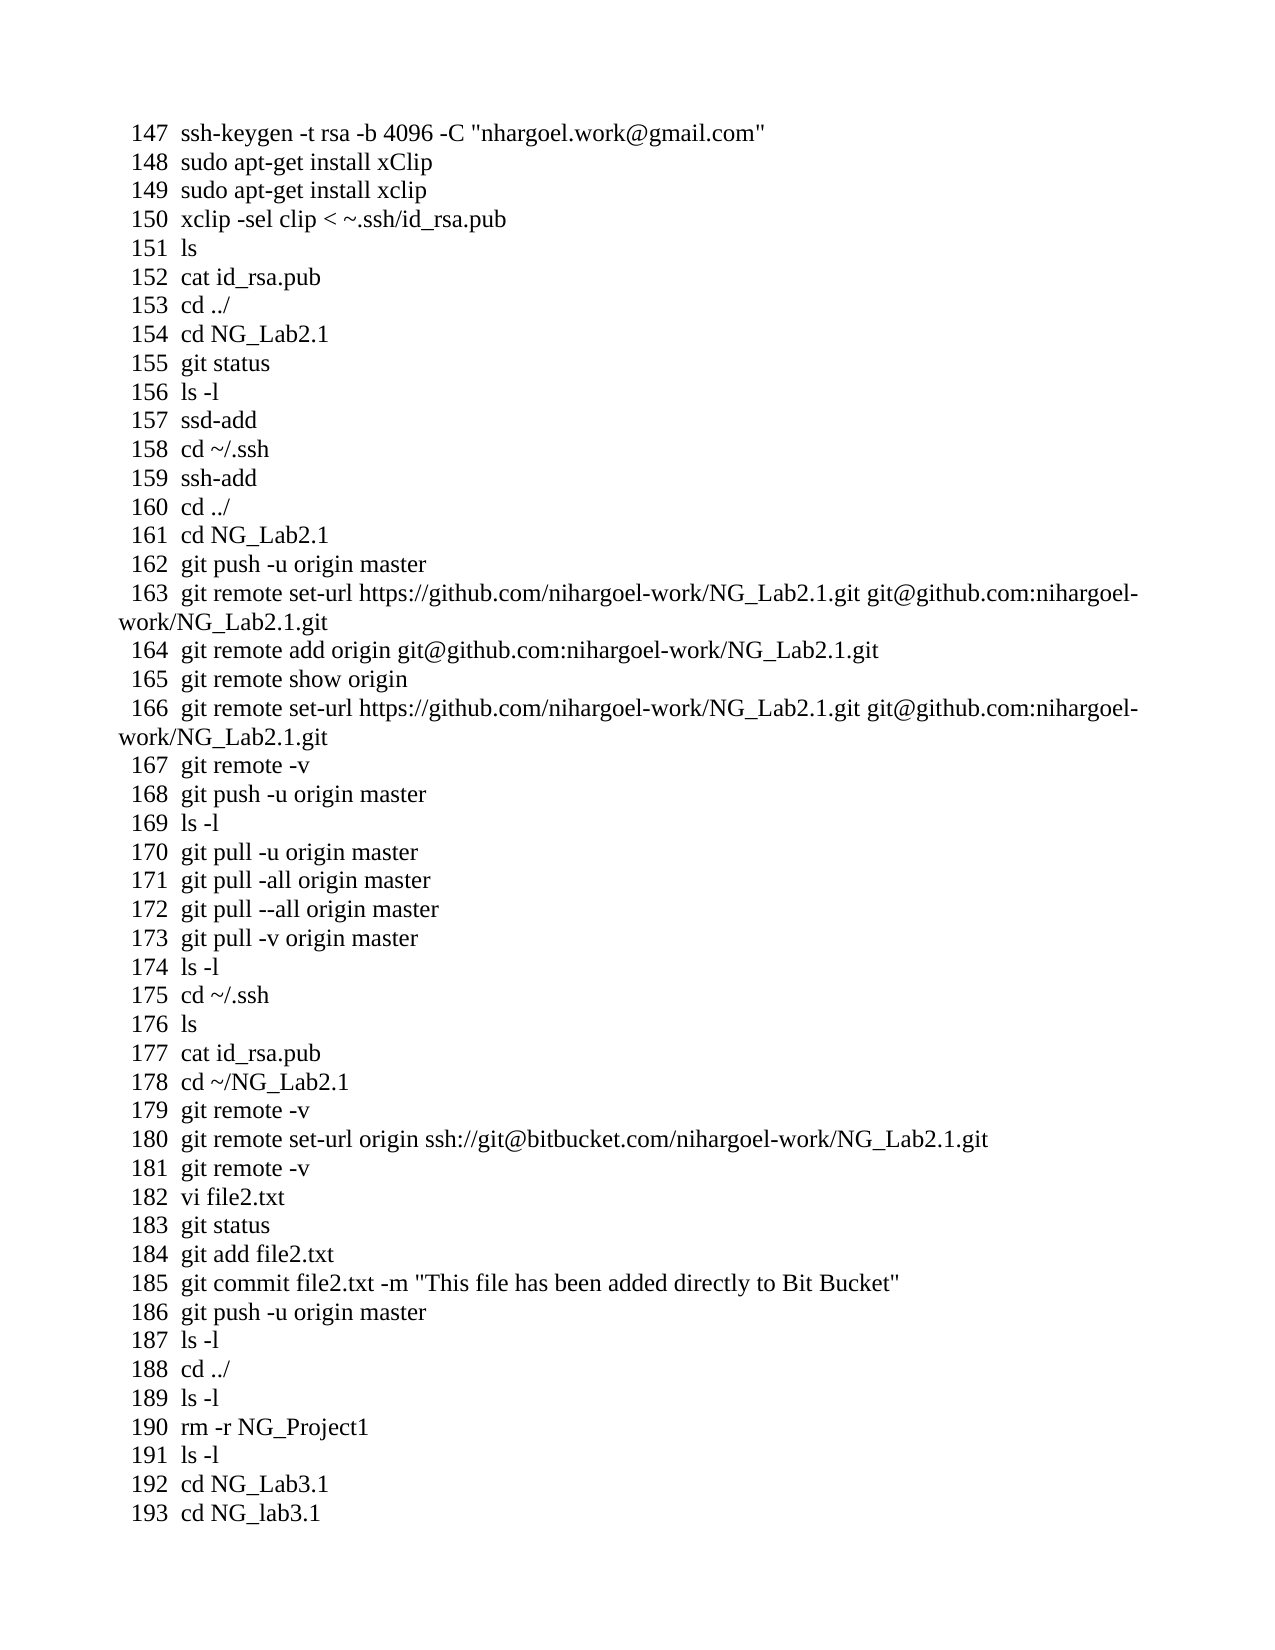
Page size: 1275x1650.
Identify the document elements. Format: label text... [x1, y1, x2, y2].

text 190 rm -r NG_Project1 [118, 1412, 1157, 1441]
text 185 git commit file2.txt -m "This file has been added directly to Bit Bucket" [118, 1268, 1157, 1297]
text 169 ls -l [118, 808, 1157, 837]
text 191 ls -l [118, 1441, 1157, 1469]
text 159 ssh-add [118, 463, 1157, 492]
text 173 git pull -v origin master [118, 923, 1157, 952]
text 181 git remote -v [118, 1153, 1157, 1182]
text 149 sudo apt-get install xclip [118, 176, 1157, 204]
text 175 cd ~/.ssh [118, 981, 1157, 1009]
text 168 git push -u origin master [118, 779, 1157, 808]
text 180 git remote set-url origin ssh://git@bitbucket.com/nihargoel-work/NG_Lab2.1.git [118, 1124, 1157, 1153]
text 153 cd ../ [118, 291, 1157, 319]
text 166 git remote set-url https://github.com/nihargoel-work/NG_Lab2.1.git git@github.com:nihargoel-work/NG_Lab2.1.git [118, 693, 1157, 751]
text 183 git status [118, 1211, 1157, 1239]
text 172 git pull --all origin master [118, 894, 1157, 923]
text 162 git push -u origin master [118, 549, 1157, 578]
text 160 cd ../ [118, 492, 1157, 521]
text 170 git pull -u origin master [118, 837, 1157, 866]
text 151 ls [118, 233, 1157, 262]
text 167 git remote -v [118, 751, 1157, 779]
text 186 git push -u origin master [118, 1297, 1157, 1326]
text 178 cd ~/NG_Lab2.1 [118, 1067, 1157, 1096]
text 164 git remote add origin git@github.com:nihargoel-work/NG_Lab2.1.git [118, 636, 1157, 664]
text 179 git remote -v [118, 1096, 1157, 1124]
text 192 cd NG_Lab3.1 [118, 1469, 1157, 1498]
text 152 cat id_rsa.pub [118, 262, 1157, 291]
text 150 xclip -sel clip < ~.ssh/id_rsa.pub [118, 204, 1157, 233]
text 163 git remote set-url https://github.com/nihargoel-work/NG_Lab2.1.git git@github.com:nihargoel-work/NG_Lab2.1.git [118, 578, 1157, 636]
text 174 ls -l [118, 952, 1157, 981]
text 171 git pull -all origin master [118, 866, 1157, 894]
text 184 git add file2.txt [118, 1239, 1157, 1268]
text 161 cd NG_Lab2.1 [118, 521, 1157, 549]
text 155 git status [118, 348, 1157, 377]
text 147 ssh-keygen -t rsa -b 4096 -C "nhargoel.work@gmail.com" [118, 118, 1157, 147]
text 176 ls [118, 1009, 1157, 1038]
text 154 cd NG_Lab2.1 [118, 319, 1157, 348]
text 177 cat id_rsa.pub [118, 1038, 1157, 1067]
text 193 cd NG_lab3.1 [118, 1498, 1157, 1527]
text 158 cd ~/.ssh [118, 434, 1157, 463]
text 165 git remote show origin [118, 664, 1157, 693]
text 188 cd ../ [118, 1354, 1157, 1383]
text 182 vi file2.txt [118, 1182, 1157, 1211]
text 157 ssd-add [118, 406, 1157, 434]
text 187 ls -l [118, 1326, 1157, 1354]
text 189 ls -l [118, 1383, 1157, 1412]
text 156 ls -l [118, 377, 1157, 406]
text 148 sudo apt-get install xClip [118, 147, 1157, 176]
